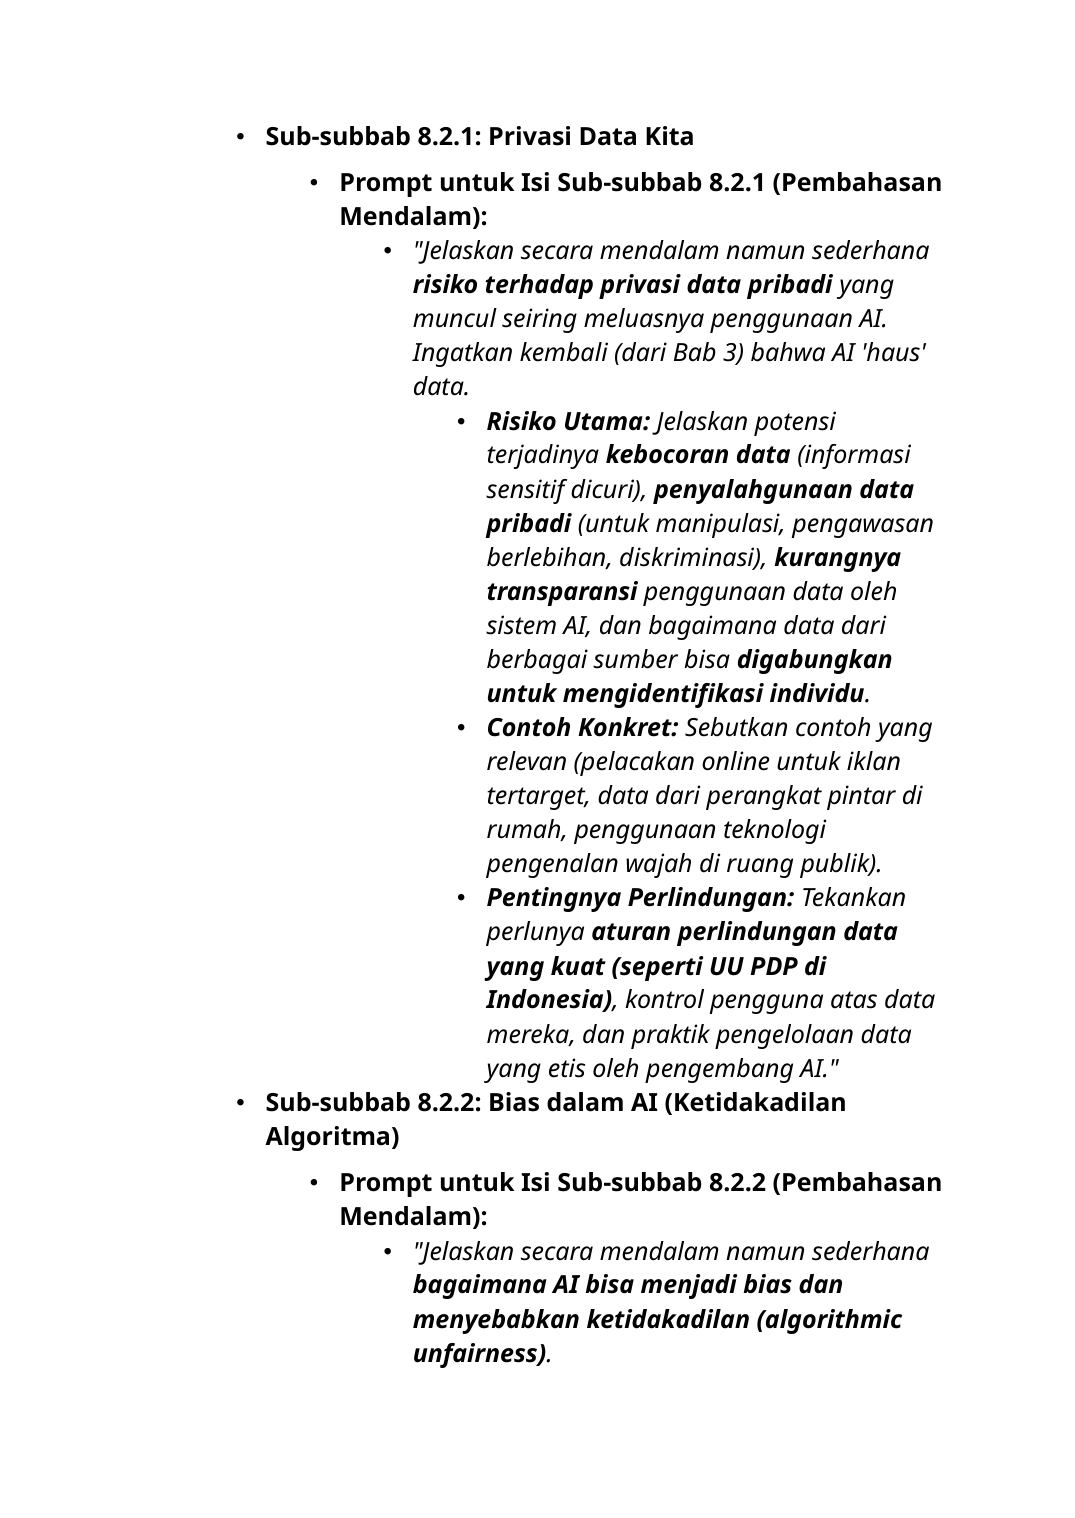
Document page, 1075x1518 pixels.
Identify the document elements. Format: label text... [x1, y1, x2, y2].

list Sub-subbab 8.2.2: Bias dalam AI (Ketidakadilan Algoritma) [236, 1084, 957, 1152]
list Risiko Utama: Jelaskan potensi terjadinya kebocoran data (informasi sensitif dicuri), penyalahgunaan data pribadi (untuk manipulasi, pengawasan berlebihan, diskriminasi), kurangnya transparansi penggunaan data oleh sistem AI, dan bagaimana data dari berbagai sumber bisa digabungkan untuk mengidentifikasi individu. [457, 403, 957, 710]
list Pentingnya Perlindungan: Tekankan perlunya aturan perlindungan data yang kuat (seperti UU PDP di Indonesia), kontrol pengguna atas data mereka, dan praktik pengelolaan data yang etis oleh pengembang AI." [457, 880, 957, 1084]
list Contoh Konkret: Sebutkan contoh yang relevan (pelacakan online untuk iklan tertarget, data dari perangkat pintar di rumah, penggunaan teknologi pengenalan wajah di ruang publik). [457, 710, 957, 880]
list Prompt untuk Isi Sub-subbab 8.2.1 (Pembahasan Mendalam): [309, 165, 957, 233]
list Sub-subbab 8.2.1: Privasi Data Kita [236, 118, 957, 152]
list "Jelaskan secara mendalam namun sederhana risiko terhadap privasi data pribadi yang muncul seiring meluasnya penggunaan AI. Ingatkan kembali (dari Bab 3) bahwa AI 'haus' data. [383, 233, 957, 403]
list "Jelaskan secara mendalam namun sederhana bagaimana AI bisa menjadi bias dan menyebabkan ketidakadilan (algorithmic unfairness). [383, 1233, 957, 1369]
list Prompt untuk Isi Sub-subbab 8.2.2 (Pembahasan Mendalam): [309, 1165, 957, 1233]
